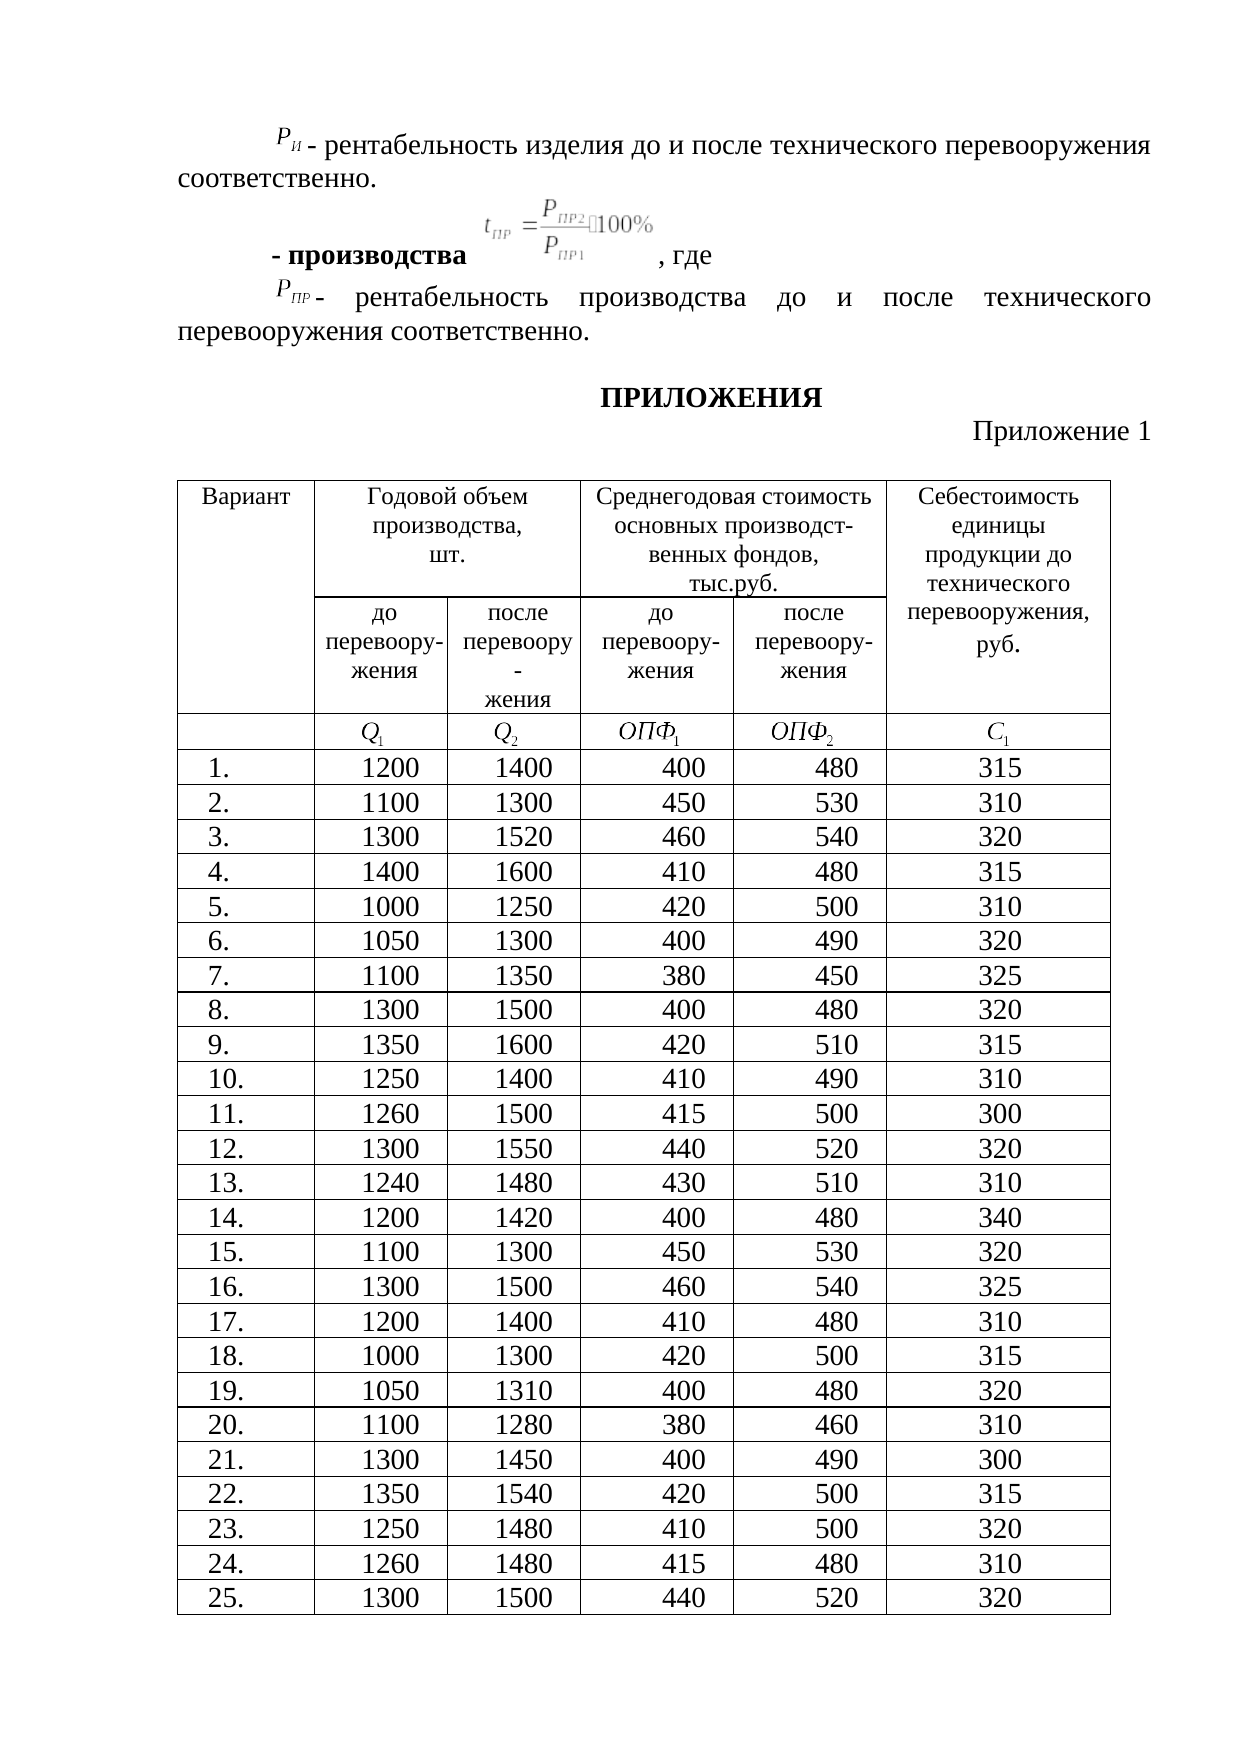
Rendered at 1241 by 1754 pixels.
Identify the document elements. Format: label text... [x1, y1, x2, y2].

table_cell до перевоору- жения [581, 598, 733, 712]
table_cell 1500 [448, 1096, 580, 1130]
table_cell 1280 [448, 1408, 580, 1441]
table_cell 440 [581, 1580, 733, 1614]
table_cell 450 [734, 958, 886, 991]
text - рентабельность производства до и после технического перевооружения соответственно. [177, 270, 1152, 346]
table_cell 490 [734, 1442, 886, 1476]
table_cell 400 [581, 923, 733, 957]
table_cell 460 [734, 1408, 886, 1441]
table_cell [178, 1338, 314, 1372]
table_cell 315 [887, 854, 1110, 888]
table_cell [178, 1477, 314, 1510]
table_cell 1250 [315, 1062, 447, 1095]
text - производства , где [177, 194, 1152, 270]
table_cell 1600 [448, 1027, 580, 1061]
table_cell 1100 [315, 1408, 447, 1441]
table_cell [178, 785, 314, 818]
table_cell 1300 [315, 820, 447, 853]
table_cell 1600 [448, 854, 580, 888]
table_cell 1450 [448, 1442, 580, 1476]
table_cell [178, 1200, 314, 1233]
table_cell 1050 [315, 923, 447, 957]
table_cell 510 [734, 1027, 886, 1061]
table_cell 415 [581, 1546, 733, 1579]
table_header Годовой объем производства, шт. [315, 481, 580, 596]
table_cell 1400 [315, 854, 447, 888]
table_cell 1300 [315, 993, 447, 1026]
table_cell [734, 714, 886, 749]
table_cell 320 [887, 923, 1110, 957]
table_cell 300 [887, 1442, 1110, 1476]
table_cell [315, 714, 447, 749]
table_cell [178, 714, 314, 749]
table_cell 1350 [448, 958, 580, 991]
table_cell 1260 [315, 1546, 447, 1579]
table_cell [178, 1373, 314, 1406]
table_cell 1300 [448, 923, 580, 957]
table_cell [178, 889, 314, 922]
table_cell [178, 1062, 314, 1095]
table_cell [178, 854, 314, 888]
table_cell 460 [581, 1269, 733, 1303]
table_cell 1250 [448, 889, 580, 922]
table_cell [178, 1442, 314, 1476]
table_cell [178, 1235, 314, 1268]
table_cell 315 [887, 1027, 1110, 1061]
table_cell 1000 [315, 889, 447, 922]
table_cell 320 [887, 820, 1110, 853]
table_cell 520 [734, 1131, 886, 1164]
table_cell 460 [581, 820, 733, 853]
table_cell 1520 [448, 820, 580, 853]
table_cell [178, 923, 314, 957]
table_cell 1000 [315, 1338, 447, 1372]
table_cell 1300 [315, 1580, 447, 1614]
table_cell 1240 [315, 1165, 447, 1199]
table_cell 310 [887, 785, 1110, 818]
table_cell 430 [581, 1165, 733, 1199]
table_cell 480 [734, 1546, 886, 1579]
table_cell 500 [734, 1477, 886, 1510]
table_cell 1100 [315, 1235, 447, 1268]
table_cell 420 [581, 1338, 733, 1372]
table_cell 450 [581, 785, 733, 818]
table_cell [178, 958, 314, 991]
table_cell после перевоору- жения [734, 598, 886, 712]
table_cell 1250 [315, 1511, 447, 1545]
table_cell [178, 1546, 314, 1579]
table_cell 1400 [448, 1062, 580, 1095]
table_cell 500 [734, 1096, 886, 1130]
table_cell [178, 1131, 314, 1164]
table_cell 1480 [448, 1546, 580, 1579]
table_cell 1500 [448, 1580, 580, 1614]
table_cell 480 [734, 1373, 886, 1406]
table_cell 1500 [448, 1269, 580, 1303]
table_cell 1400 [448, 1304, 580, 1337]
table_cell 440 [581, 1131, 733, 1164]
subtitle Приложение 1 [177, 413, 1152, 447]
table_cell 1300 [448, 1338, 580, 1372]
table_cell после перевоору- жения [448, 598, 580, 712]
table_cell 1200 [315, 750, 447, 784]
table_cell 1200 [315, 1304, 447, 1337]
table_cell 320 [887, 1511, 1110, 1545]
table_cell 490 [734, 923, 886, 957]
table_cell 340 [887, 1200, 1110, 1233]
table_cell [178, 1096, 314, 1130]
table_cell 300 [887, 1096, 1110, 1130]
table_cell 320 [887, 1373, 1110, 1406]
table_cell 1260 [315, 1096, 447, 1130]
table_cell 310 [887, 1408, 1110, 1441]
table_cell 530 [734, 1235, 886, 1268]
table_cell 1480 [448, 1511, 580, 1545]
table_cell 540 [734, 820, 886, 853]
table_cell 500 [734, 1338, 886, 1372]
table_cell 500 [734, 1511, 886, 1545]
table_cell 315 [887, 750, 1110, 784]
table_cell 1100 [315, 958, 447, 991]
table_cell 310 [887, 1546, 1110, 1579]
table_cell до перевоору- жения [315, 598, 447, 712]
table_cell [178, 1580, 314, 1614]
table_cell [178, 1165, 314, 1199]
table_cell [178, 1269, 314, 1303]
table_cell 1310 [448, 1373, 580, 1406]
table_header Себестоимость единицы продукции до технического перевооружения, руб. [887, 481, 1110, 712]
table_cell 480 [734, 1200, 886, 1233]
table_cell 310 [887, 889, 1110, 922]
table_cell 490 [734, 1062, 886, 1095]
table_cell 315 [887, 1477, 1110, 1510]
table_cell 450 [581, 1235, 733, 1268]
table_cell 410 [581, 1304, 733, 1337]
table_cell 325 [887, 1269, 1110, 1303]
table_cell 380 [581, 958, 733, 991]
table_cell 480 [734, 993, 886, 1026]
table_cell [178, 750, 314, 784]
table_cell 1420 [448, 1200, 580, 1233]
table_cell 1300 [315, 1131, 447, 1164]
table_cell [887, 714, 1110, 749]
table_cell 1300 [315, 1269, 447, 1303]
table_cell 420 [581, 1027, 733, 1061]
table_cell 1300 [448, 785, 580, 818]
table_cell 1300 [315, 1442, 447, 1476]
table_cell [581, 714, 733, 749]
table_cell 420 [581, 889, 733, 922]
table_cell [448, 714, 580, 749]
table_cell 410 [581, 1062, 733, 1095]
table_cell 320 [887, 1131, 1110, 1164]
table_cell 530 [734, 785, 886, 818]
table_cell 410 [581, 854, 733, 888]
table_cell 1500 [448, 993, 580, 1026]
table_cell 540 [734, 1269, 886, 1303]
table_cell 1300 [448, 1235, 580, 1268]
table_cell [178, 1408, 314, 1441]
table_cell 500 [734, 889, 886, 922]
table_cell 400 [581, 1442, 733, 1476]
table_cell [178, 1304, 314, 1337]
table_cell 310 [887, 1165, 1110, 1199]
table_cell 310 [887, 1062, 1110, 1095]
table_cell 315 [887, 1338, 1110, 1372]
table_cell 420 [581, 1477, 733, 1510]
table_cell 400 [581, 993, 733, 1026]
table_cell 480 [734, 1304, 886, 1337]
table_cell 310 [887, 1304, 1110, 1337]
table_cell 1480 [448, 1165, 580, 1199]
table_cell 1350 [315, 1027, 447, 1061]
table_cell 400 [581, 750, 733, 784]
table_header Вариант [178, 481, 314, 712]
subtitle ПРИЛОЖЕНИЯ [177, 380, 1152, 413]
table_cell 1200 [315, 1200, 447, 1233]
table_cell 1050 [315, 1373, 447, 1406]
table_cell 410 [581, 1511, 733, 1545]
text - рентабельность изделия до и после технического перевооружения соответственно. [177, 118, 1152, 194]
table_cell 520 [734, 1580, 886, 1614]
table_cell 1540 [448, 1477, 580, 1510]
table_cell [178, 1511, 314, 1545]
table_cell 400 [581, 1200, 733, 1233]
table_cell [178, 820, 314, 853]
table_cell [178, 1027, 314, 1061]
table_cell 320 [887, 1235, 1110, 1268]
table_header Среднегодовая стоимость основных производст-венных фондов, тыс.руб. [581, 481, 886, 596]
table_cell 1350 [315, 1477, 447, 1510]
table_cell 1100 [315, 785, 447, 818]
table_cell 1550 [448, 1131, 580, 1164]
table_cell 320 [887, 993, 1110, 1026]
table_cell 320 [887, 1580, 1110, 1614]
table_cell 1400 [448, 750, 580, 784]
table_cell 415 [581, 1096, 733, 1130]
table_cell 480 [734, 750, 886, 784]
table_cell [178, 993, 314, 1026]
table_cell 510 [734, 1165, 886, 1199]
table_cell 480 [734, 854, 886, 888]
table_cell 325 [887, 958, 1110, 991]
table_cell 400 [581, 1373, 733, 1406]
table_cell 380 [581, 1408, 733, 1441]
